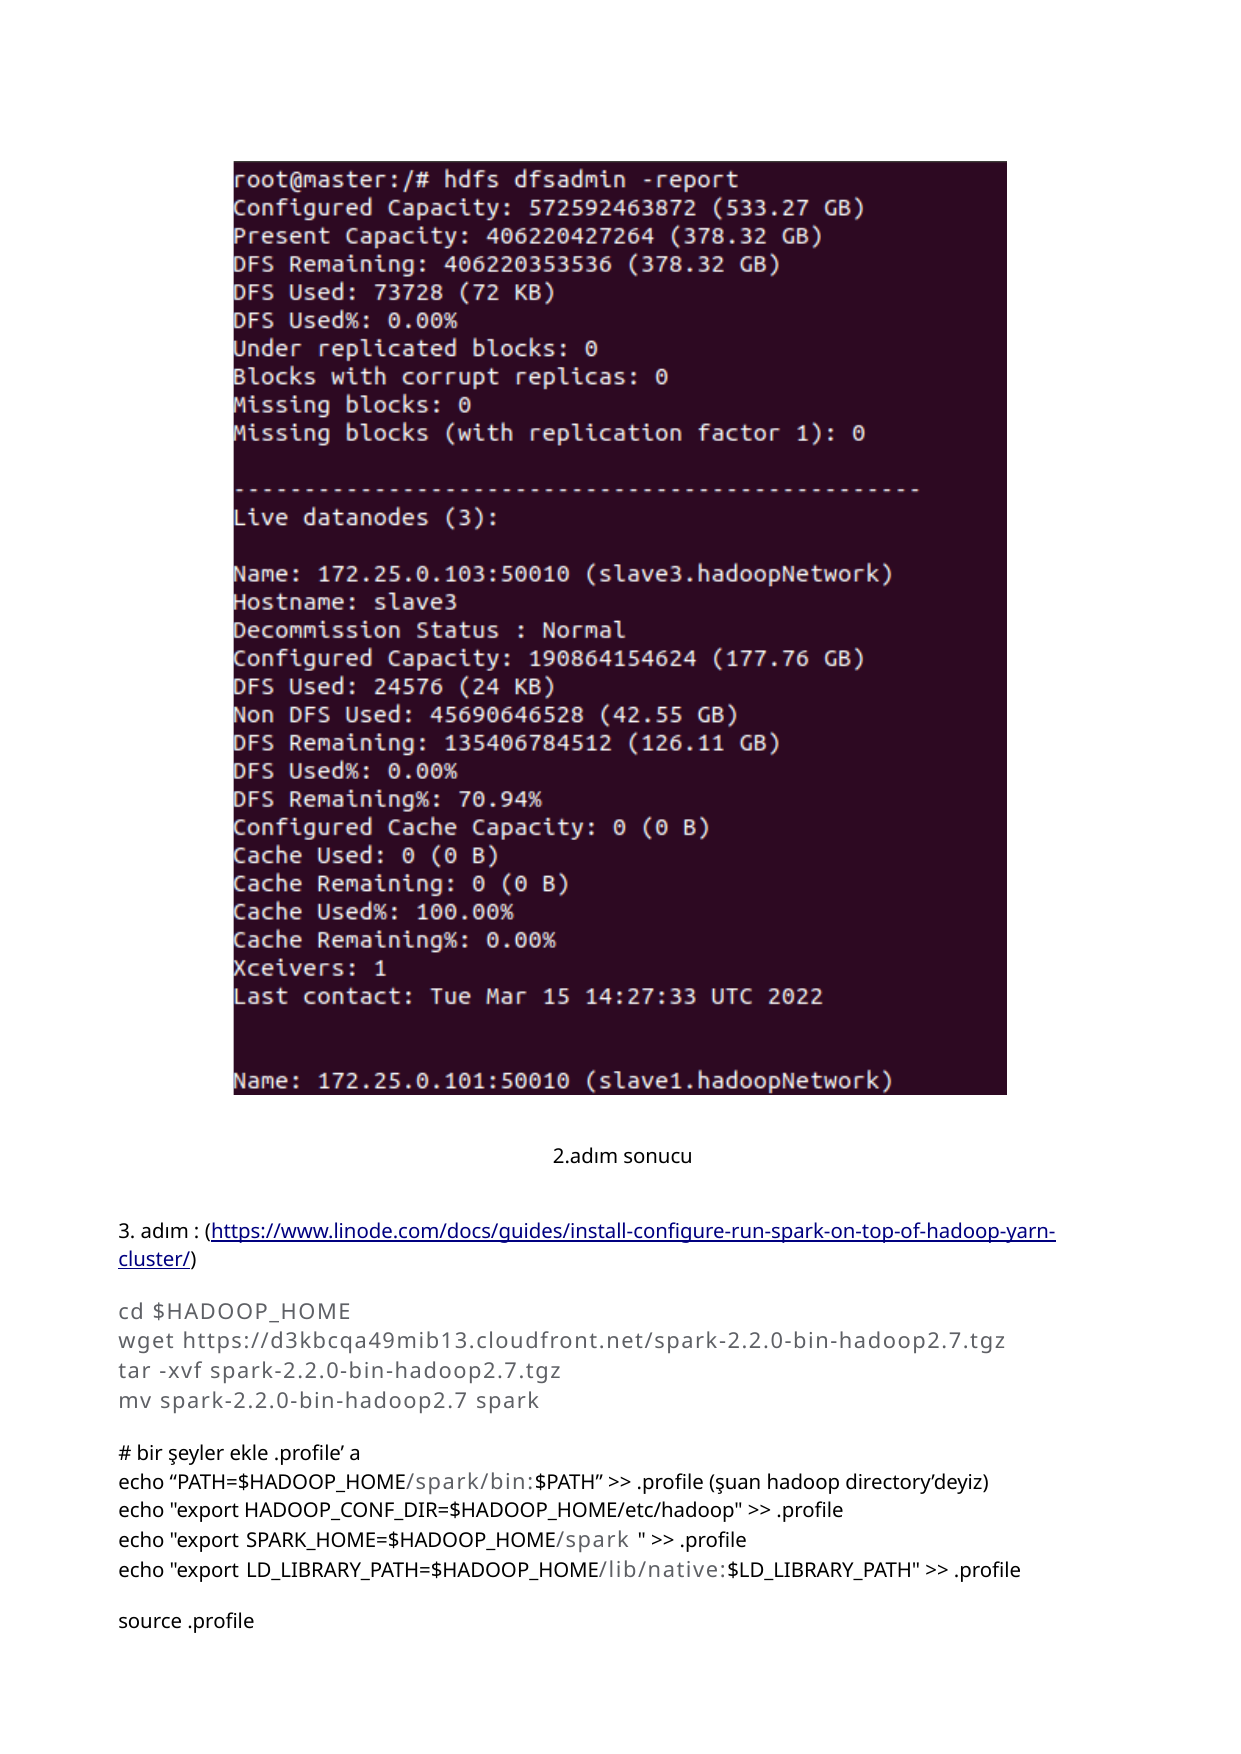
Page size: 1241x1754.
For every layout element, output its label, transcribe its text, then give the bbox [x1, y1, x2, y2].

text echo "export LD_LIBRARY_PATH=$HADOOP_HOME/lib/native:$LD_LIBRARY_PATH" >> .profile [118, 1553, 1122, 1583]
text 2.adım sonucu [118, 1142, 1122, 1169]
picture [233, 161, 1007, 1095]
text wget https://d3kbcqa49mib13.cloudfront.net/spark-2.2.0-bin-hadoop2.7.tgz [118, 1326, 1122, 1355]
text echo "export SPARK_HOME=$HADOOP_HOME/spark " >> .profile [118, 1524, 1122, 1553]
text mv spark-2.2.0-bin-hadoop2.7 spark [118, 1385, 1122, 1415]
text 3. adım : (https://www.linode.com/docs/guides/install-configure-run-spark-on-top-of-hadoop-yarn-cluster/) [118, 1217, 1122, 1272]
text echo "export HADOOP_CONF_DIR=$HADOOP_HOME/etc/hadoop" >> .profile [118, 1496, 1122, 1524]
text # bir şeyler ekle .profile’ a [118, 1438, 1122, 1466]
text cd $HADOOP_HOME [118, 1296, 1122, 1326]
text tar -xvf spark-2.2.0-bin-hadoop2.7.tgz [118, 1355, 1122, 1385]
text echo “PATH=$HADOOP_HOME/spark/bin:$PATH” >> .profile (şuan hadoop directory’deyiz) [118, 1466, 1122, 1496]
text source .profile [118, 1607, 1122, 1635]
